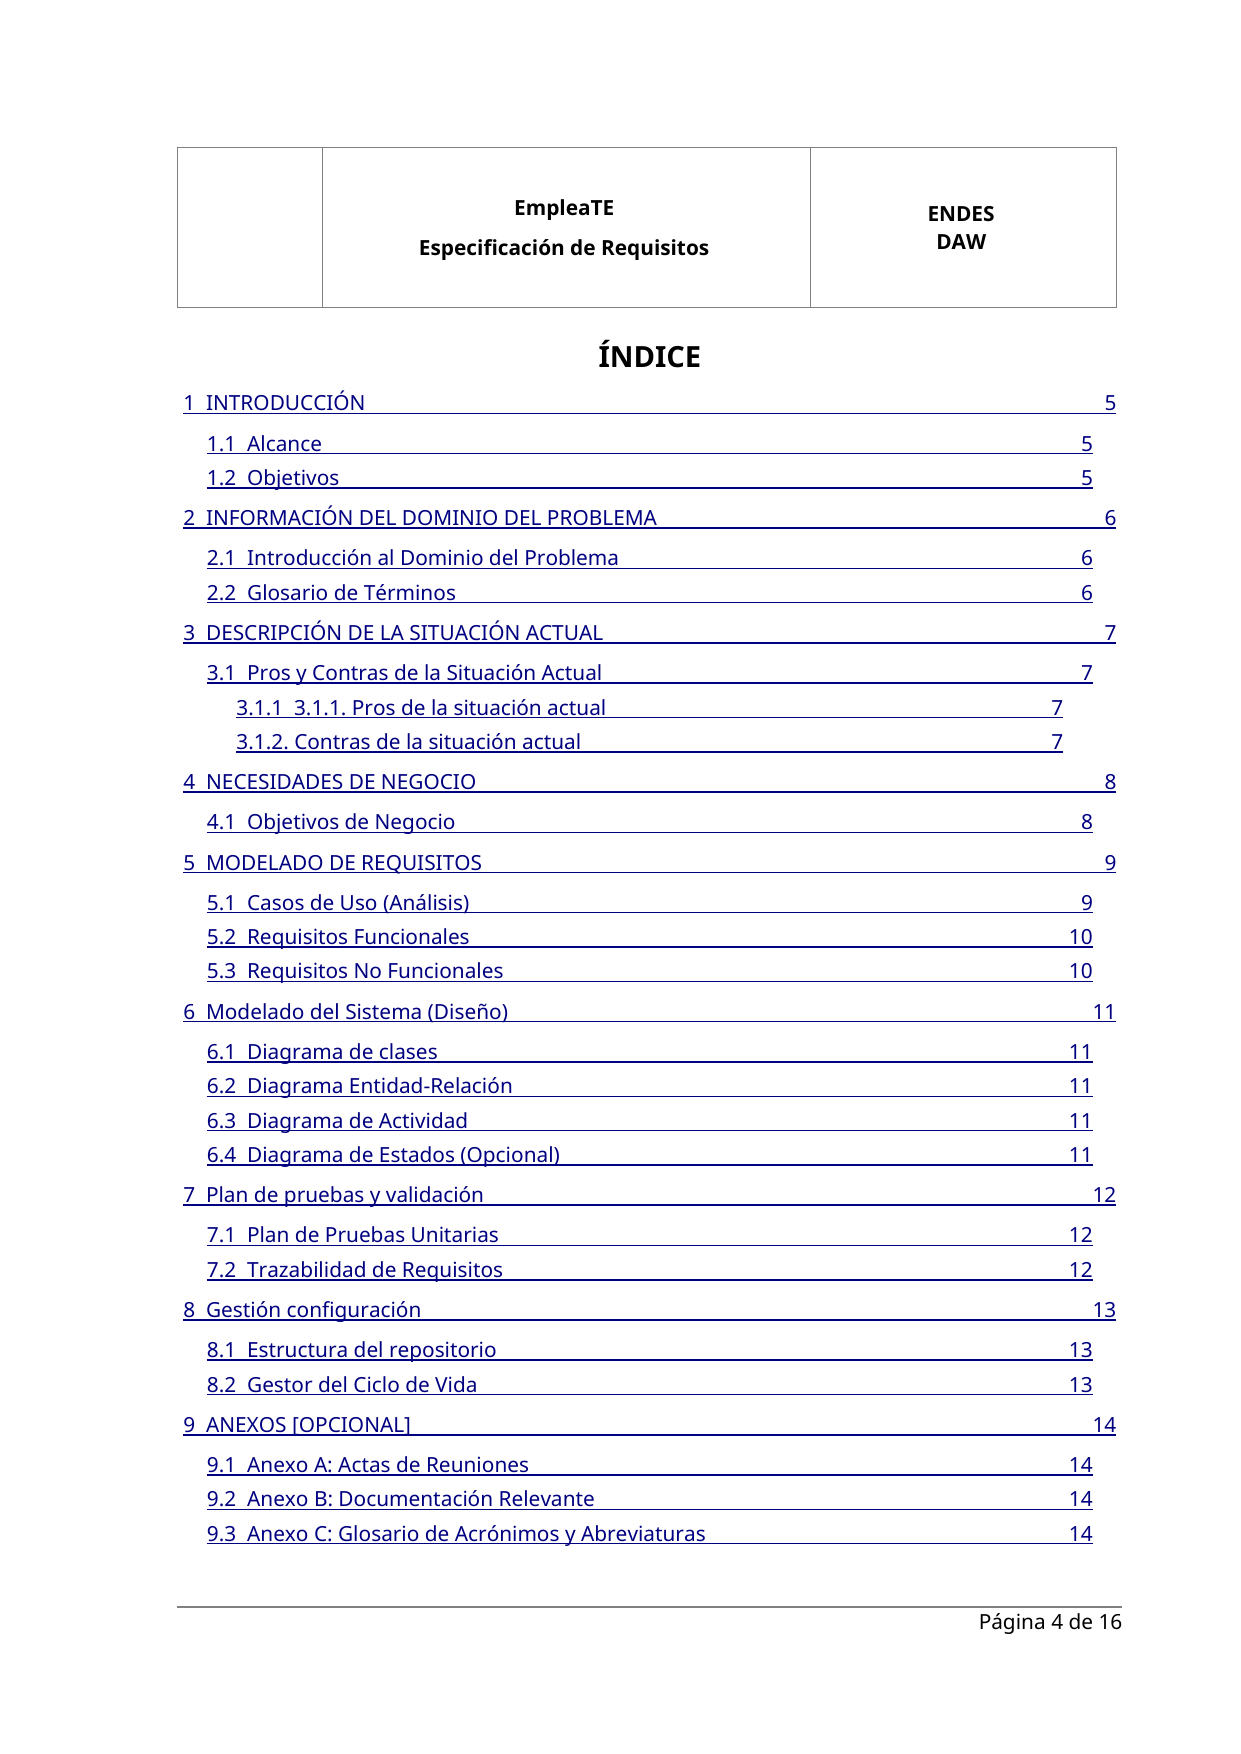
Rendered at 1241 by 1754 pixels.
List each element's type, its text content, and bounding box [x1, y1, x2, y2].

text 8.2 Gestor del Ciclo de Vida 13 [207, 1370, 1122, 1398]
text 6.2 Diagrama Entidad-Relación 11 [207, 1071, 1122, 1100]
text 6.3 Diagrama de Actividad 11 [207, 1106, 1122, 1134]
text 9 ANEXOS [OPCIONAL] 14 [183, 1410, 1122, 1438]
text 3.1 Pros y Contras de la Situación Actual 7 [207, 658, 1122, 687]
text 3 DESCRIPCIÓN DE LA SITUACIÓN ACTUAL 7 [183, 618, 1122, 646]
text ÍNDICE [177, 336, 1122, 376]
text 9.3 Anexo C: Glosario de Acrónimos y Abreviaturas 14 [207, 1519, 1122, 1547]
text 3.1.1 3.1.1. Pros de la situación actual 7 [236, 693, 1122, 721]
text 6.4 Diagrama de Estados (Opcional) 11 [207, 1140, 1122, 1168]
text 6 Modelado del Sistema (Diseño) 11 [183, 997, 1122, 1025]
text 3.1.2. Contras de la situación actual 7 [236, 727, 1122, 755]
text 2.2 Glosario de Términos 6 [207, 578, 1122, 606]
text 2.1 Introducción al Dominio del Problema 6 [207, 543, 1122, 572]
text 5.3 Requisitos No Funcionales 10 [207, 957, 1122, 985]
text 9.1 Anexo A: Actas de Reuniones 14 [207, 1450, 1122, 1478]
text 5.2 Requisitos Funcionales 10 [207, 922, 1122, 951]
text 5.1 Casos de Uso (Análisis) 9 [207, 888, 1122, 916]
text 7 Plan de pruebas y validación 12 [183, 1180, 1122, 1209]
text 2 INFORMACIÓN DEL DOMINIO DEL PROBLEMA 6 [183, 503, 1122, 532]
text 8 Gestión configuración 13 [183, 1295, 1122, 1323]
text 1.2 Objetivos 5 [207, 463, 1122, 491]
text 4 NECESIDADES DE NEGOCIO 8 [183, 767, 1122, 796]
text 9.2 Anexo B: Documentación Relevante 14 [207, 1484, 1122, 1513]
text 4.1 Objetivos de Negocio 8 [207, 807, 1122, 836]
text 7.1 Plan de Pruebas Unitarias 12 [207, 1221, 1122, 1249]
text 1.1 Alcance 5 [207, 429, 1122, 457]
text 5 MODELADO DE REQUISITOS 9 [183, 848, 1122, 876]
text 8.1 Estructura del repositorio 13 [207, 1335, 1122, 1364]
text 7.2 Trazabilidad de Requisitos 12 [207, 1255, 1122, 1283]
text 1 INTRODUCCIÓN 5 [183, 388, 1122, 417]
text 6.1 Diagrama de clases 11 [207, 1037, 1122, 1065]
